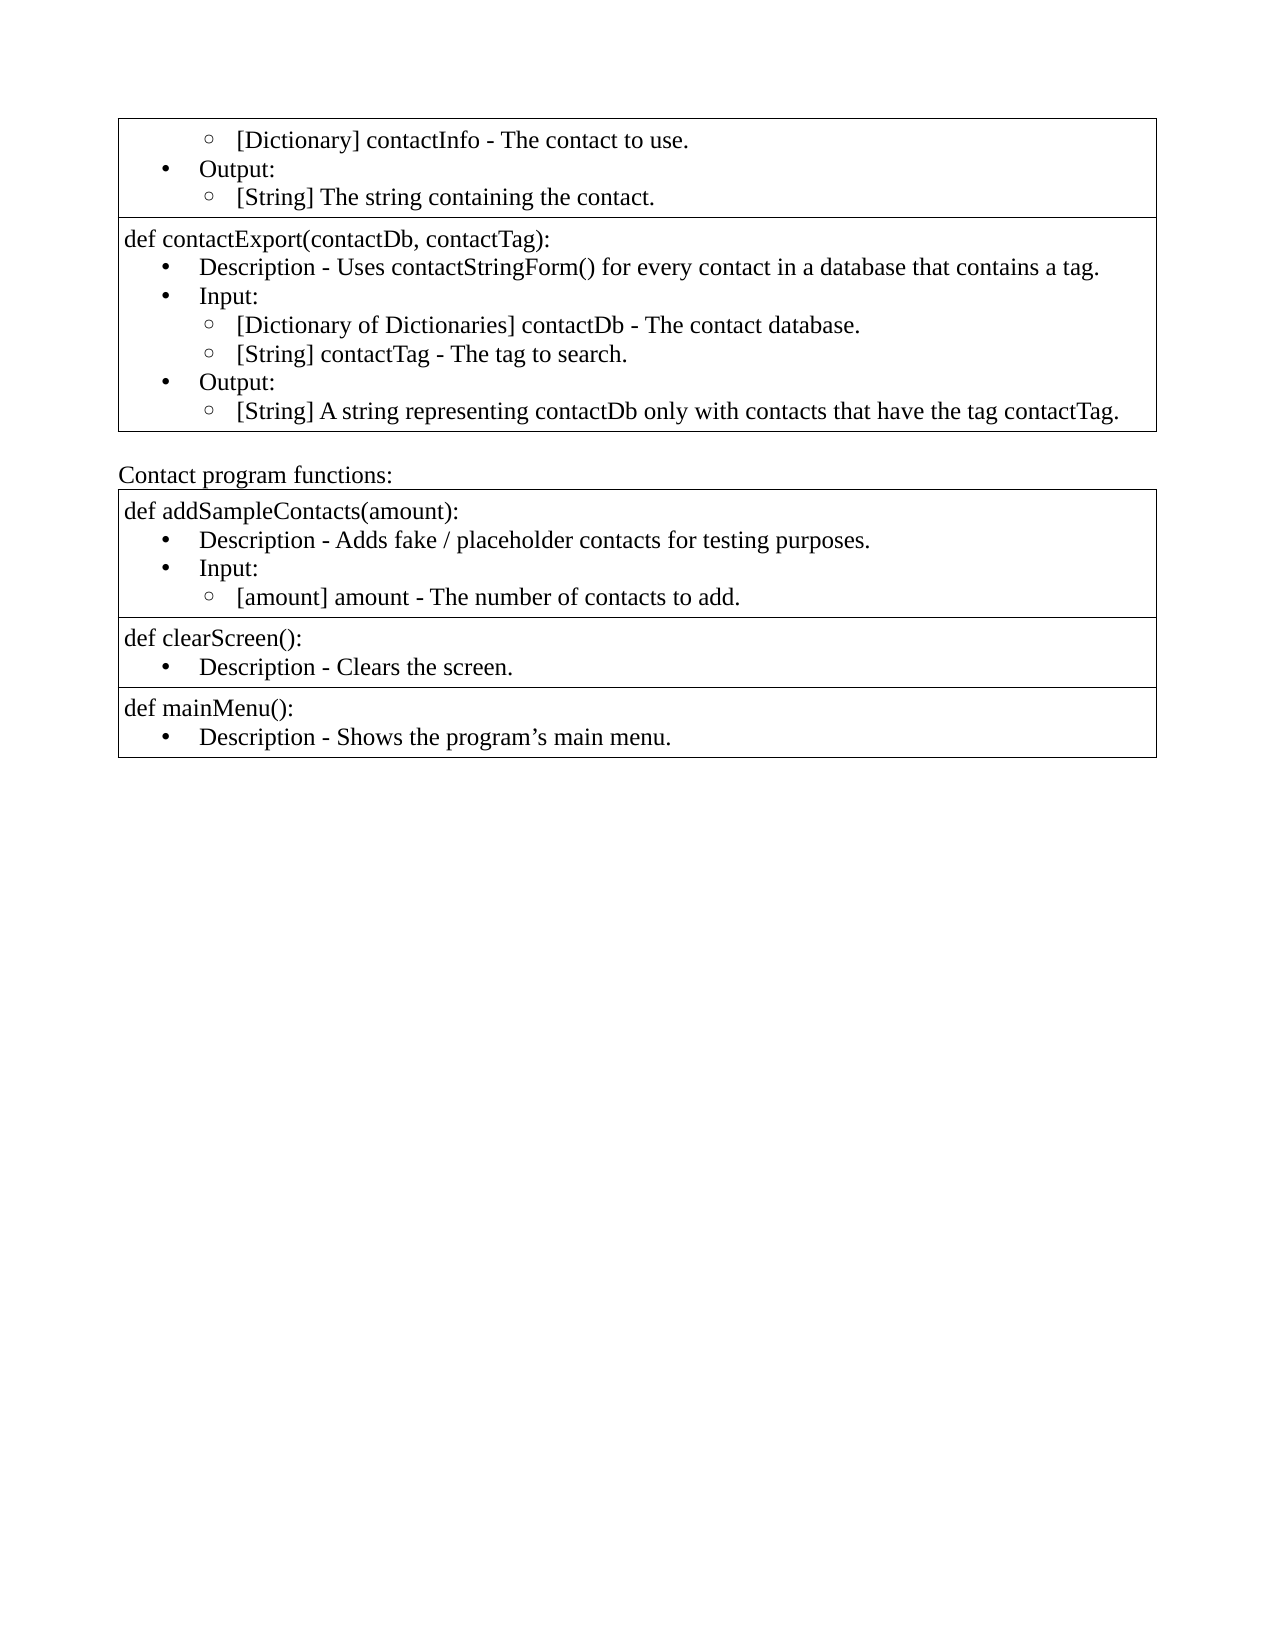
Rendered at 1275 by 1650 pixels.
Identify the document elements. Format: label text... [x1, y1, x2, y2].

table_cell def contactExport(contactDb, contactTag): Description - Uses contactStringForm() for every contact in a database that contains a tag. Input: [Dictionary of Dictionaries] contactDb - The contact database. [String] contactTag - The tag to search. Output: [String] A string representing contactDb only with contacts that have the tag contactTag. [119, 218, 1156, 431]
table_cell def mainMenu(): Description - Shows the program’s main menu. [119, 688, 1156, 757]
table_header def addSampleContacts(amount): Description - Adds fake / placeholder contacts for testing purposes. Input: [amount] amount - The number of contacts to add. [119, 490, 1156, 617]
text Contact program functions: [118, 460, 1157, 489]
table_cell def contactStringForm(contactInfo): Description - Turns a contact into string form. Basically the same thing as “print(contactInfo)”, but put in a string. Input: [Dictionary] contactInfo - The contact to use. Output: [String] The string containing the contact. [119, 119, 1156, 217]
table_cell def clearScreen(): Description - Clears the screen. [119, 618, 1156, 687]
